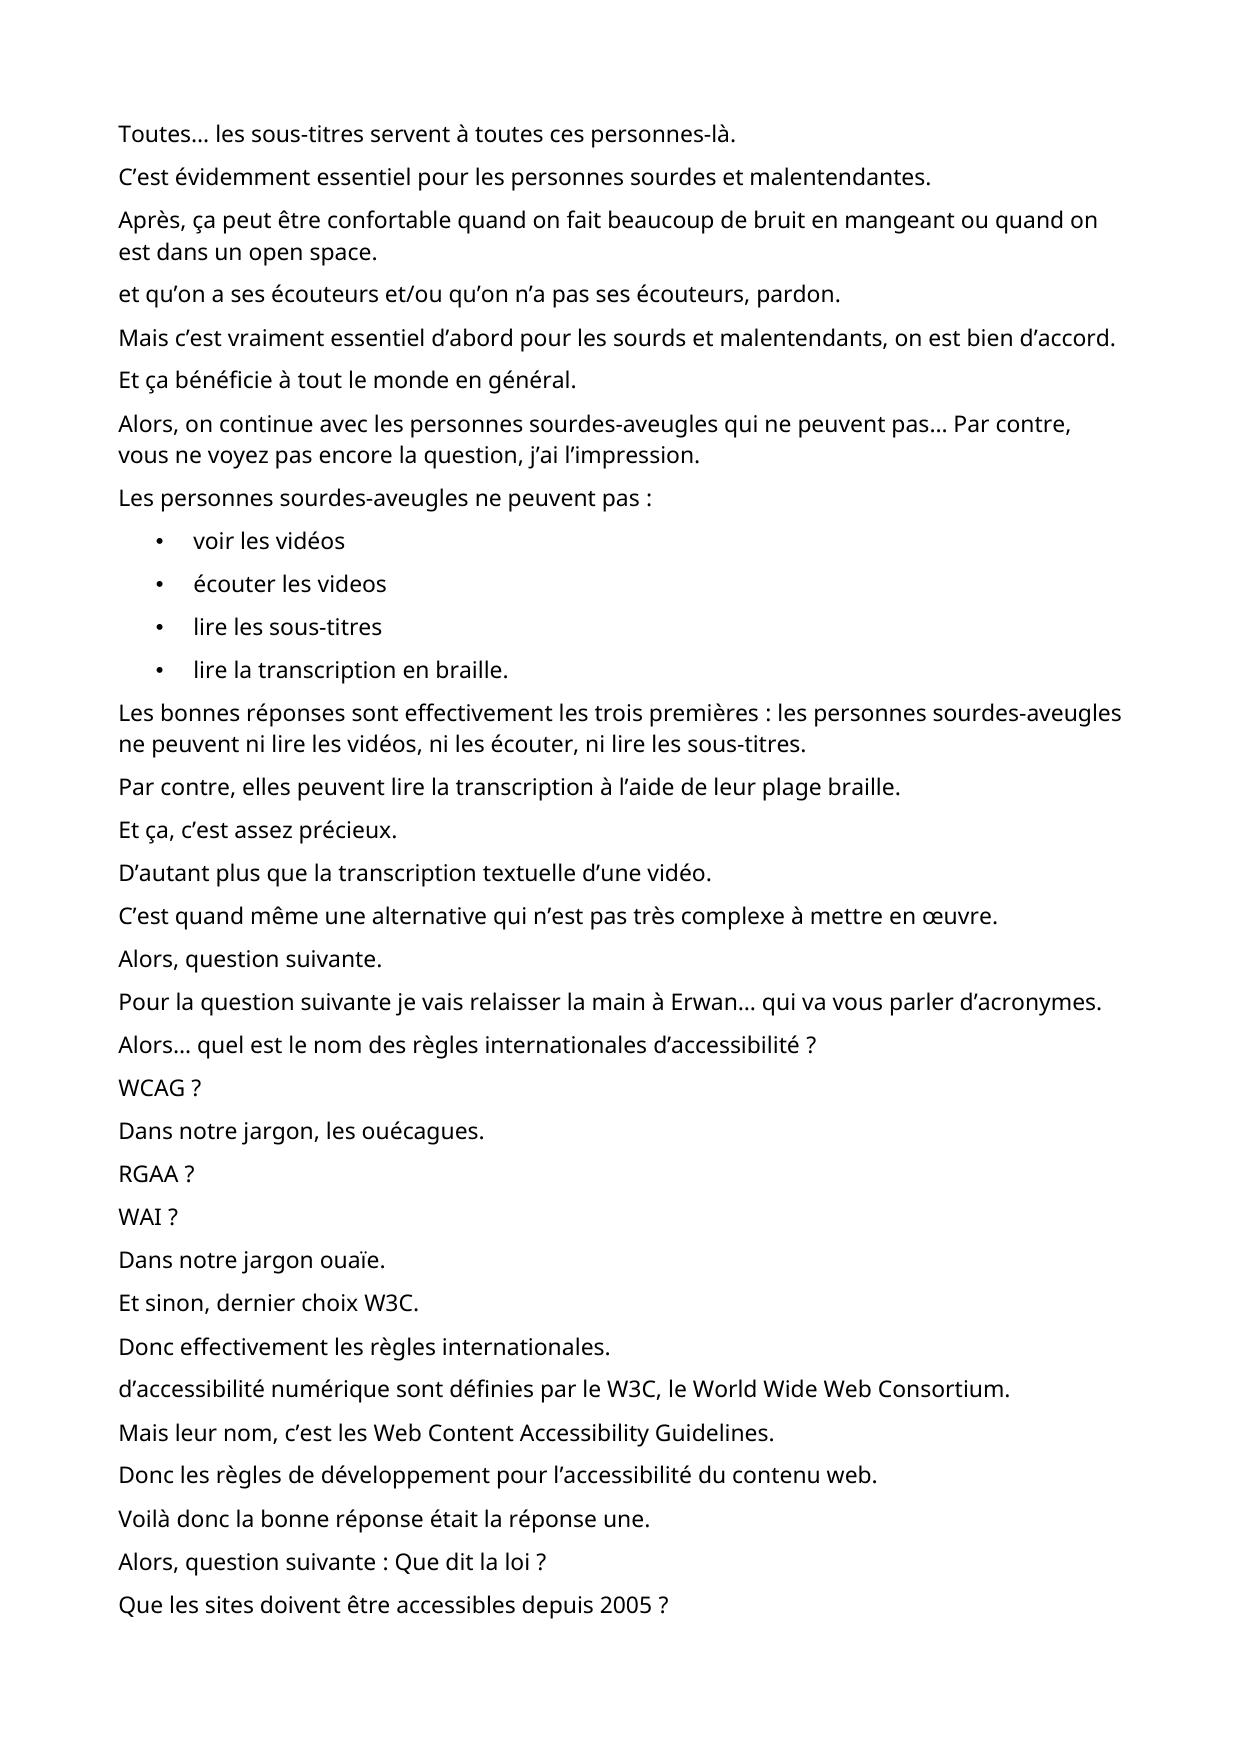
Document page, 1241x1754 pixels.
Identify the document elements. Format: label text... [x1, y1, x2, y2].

text et qu’on a ses écouteurs et/ou qu’on n’a pas ses écouteurs, pardon. [118, 278, 1122, 310]
text D’autant plus que la transcription textuelle d’une vidéo. [118, 857, 1122, 888]
text WCAG ? [118, 1072, 1122, 1103]
list lire la transcription en braille. [156, 654, 1122, 685]
text Après, ça peut être confortable quand on fait beaucoup de bruit en mangeant ou quand on est dans un open space. [118, 204, 1122, 267]
text Que les sites doivent être accessibles depuis 2005 ? [118, 1588, 1122, 1620]
text Les personnes sourdes-aveugles ne peuvent pas : [118, 482, 1122, 513]
text d’accessibilité numérique sont définies par le W3C, le World Wide Web Consortium. [118, 1373, 1122, 1405]
text Alors, question suivante. [118, 943, 1122, 974]
text C’est quand même une alternative qui n’est pas très complexe à mettre en œuvre. [118, 900, 1122, 931]
text Alors, on continue avec les personnes sourdes-aveugles qui ne peuvent pas… Par contre, vous ne voyez pas encore la question, j’ai l’impression. [118, 407, 1122, 470]
text Dans notre jargon, les ouécagues. [118, 1115, 1122, 1147]
text Et ça, c’est assez précieux. [118, 814, 1122, 845]
list voir les vidéos [156, 525, 1122, 556]
text Donc les règles de développement pour l’accessibilité du contenu web. [118, 1459, 1122, 1491]
text C’est évidemment essentiel pour les personnes sourdes et malentendantes. [118, 161, 1122, 192]
text Dans notre jargon ouaïe. [118, 1244, 1122, 1276]
text Voilà donc la bonne réponse était la réponse une. [118, 1502, 1122, 1534]
text RGAA ? [118, 1158, 1122, 1189]
text Pour la question suivante je vais relaisser la main à Erwan… qui va vous parler d’acronymes. [118, 986, 1122, 1017]
text Toutes… les sous-titres servent à toutes ces personnes-là. [118, 118, 1122, 149]
text Donc effectivement les règles internationales. [118, 1330, 1122, 1362]
text Les bonnes réponses sont effectivement les trois premières : les personnes sourdes-aveugles ne peuvent ni lire les vidéos, ni les écouter, ni lire les sous-titres. [118, 697, 1122, 759]
text Mais c’est vraiment essentiel d’abord pour les sourds et malentendants, on est bien d’accord. [118, 321, 1122, 353]
text Par contre, elles peuvent lire la transcription à l’aide de leur plage braille. [118, 771, 1122, 802]
text Alors… quel est le nom des règles internationales d’accessibilité ? [118, 1029, 1122, 1061]
text Mais leur nom, c’est les Web Content Accessibility Guidelines. [118, 1416, 1122, 1448]
text Alors, question suivante : Que dit la loi ? [118, 1546, 1122, 1577]
list écouter les videos [156, 568, 1122, 599]
list lire les sous-titres [156, 611, 1122, 642]
text WAI ? [118, 1201, 1122, 1233]
text Et ça bénéficie à tout le monde en général. [118, 364, 1122, 396]
text Et sinon, dernier choix W3C. [118, 1287, 1122, 1319]
